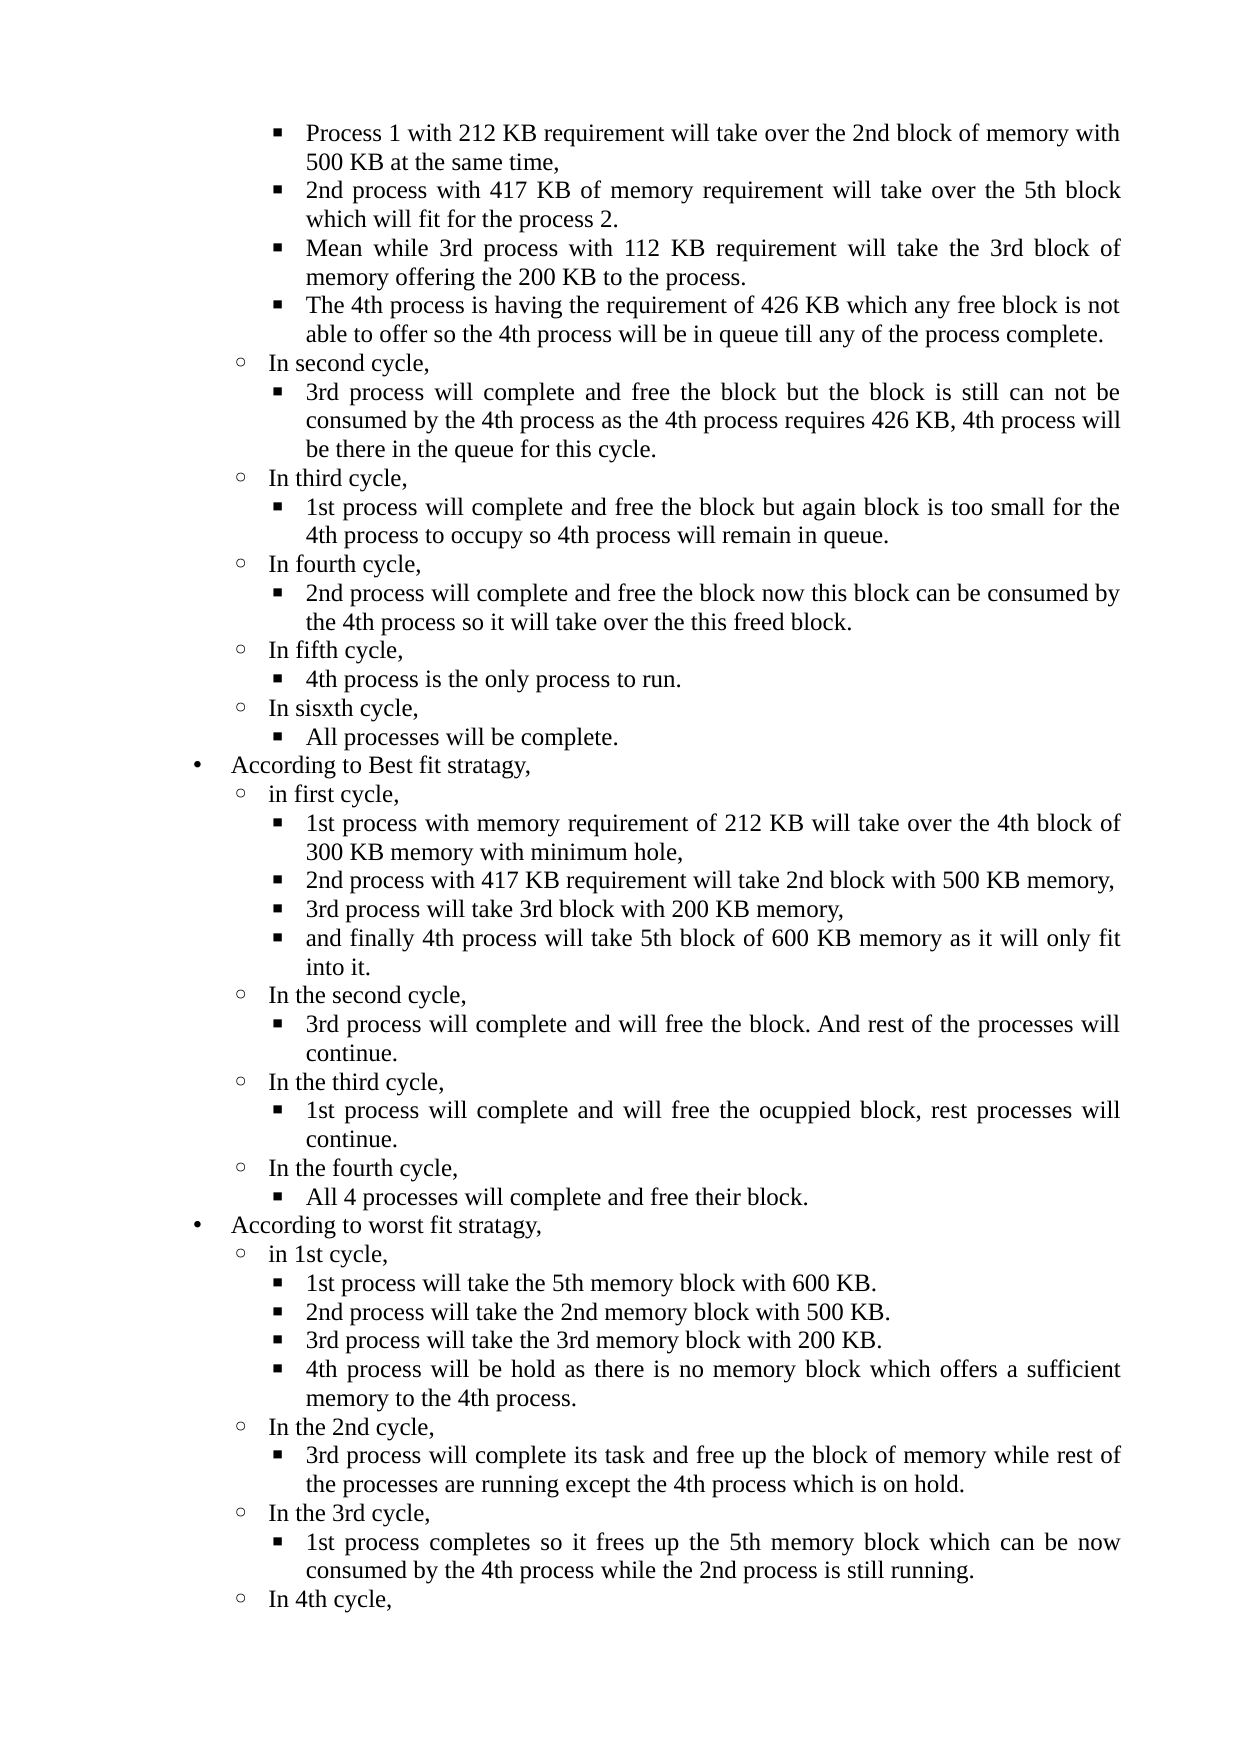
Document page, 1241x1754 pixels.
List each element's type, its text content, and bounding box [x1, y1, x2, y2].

list 2nd process with 417 KB of memory requirement will take over the 5th block which will fit for the process 2. [268, 176, 1122, 233]
list In fifth cycle, [231, 636, 1122, 664]
list In 4th cycle, [231, 1584, 1122, 1613]
list 1st process will complete and will free the ocuppied block, rest processes will continue. [268, 1096, 1122, 1153]
list 2nd process will take the 2nd memory block with 500 KB. [268, 1297, 1122, 1326]
list 3rd process will take 3rd block with 200 KB memory, [268, 894, 1122, 923]
list Process 1 with 212 KB requirement will take over the 2nd block of memory with 500 KB at the same time, [268, 118, 1122, 176]
list In sisxth cycle, [231, 693, 1122, 722]
list In the fourth cycle, [231, 1153, 1122, 1182]
list in first cycle, [231, 779, 1122, 808]
list In fourth cycle, [231, 549, 1122, 578]
list 1st process with memory requirement of 212 KB will take over the 4th block of 300 KB memory with minimum hole, [268, 808, 1122, 866]
list 4th process is the only process to run. [268, 664, 1122, 693]
list According to Best fit stratagy, [193, 751, 1122, 779]
list In the second cycle, [231, 981, 1122, 1009]
list In third cycle, [231, 463, 1122, 492]
list 1st process will complete and free the block but again block is too small for the 4th process to occupy so 4th process will remain in queue. [268, 492, 1122, 549]
list in 1st cycle, [231, 1239, 1122, 1268]
list 1st process will take the 5th memory block with 600 KB. [268, 1268, 1122, 1297]
list 3rd process will complete and free the block but the block is still can not be consumed by the 4th process as the 4th process requires 426 KB, 4th process will be there in the queue for this cycle. [268, 377, 1122, 463]
list Mean while 3rd process with 112 KB requirement will take the 3rd block of memory offering the 200 KB to the process. [268, 233, 1122, 291]
list In second cycle, [231, 348, 1122, 377]
list The 4th process is having the requirement of 426 KB which any free block is not able to offer so the 4th process will be in queue till any of the process complete. [268, 291, 1122, 348]
list 3rd process will complete its task and free up the block of memory while rest of the processes are running except the 4th process which is on hold. [268, 1441, 1122, 1498]
list In the 3rd cycle, [231, 1498, 1122, 1527]
list All 4 processes will complete and free their block. [268, 1182, 1122, 1211]
list All processes will be complete. [268, 722, 1122, 751]
list 2nd process with 417 KB requirement will take 2nd block with 500 KB memory, [268, 866, 1122, 894]
list 3rd process will complete and will free the block. And rest of the processes will continue. [268, 1009, 1122, 1067]
list 4th process will be hold as there is no memory block which offers a sufficient memory to the 4th process. [268, 1354, 1122, 1412]
list and finally 4th process will take 5th block of 600 KB memory as it will only fit into it. [268, 923, 1122, 981]
list 1st process completes so it frees up the 5th memory block which can be now consumed by the 4th process while the 2nd process is still running. [268, 1527, 1122, 1584]
list 3rd process will take the 3rd memory block with 200 KB. [268, 1326, 1122, 1354]
list In the third cycle, [231, 1067, 1122, 1096]
list In the 2nd cycle, [231, 1412, 1122, 1441]
list 2nd process will complete and free the block now this block can be consumed by the 4th process so it will take over the this freed block. [268, 578, 1122, 636]
list According to worst fit stratagy, [193, 1211, 1122, 1239]
